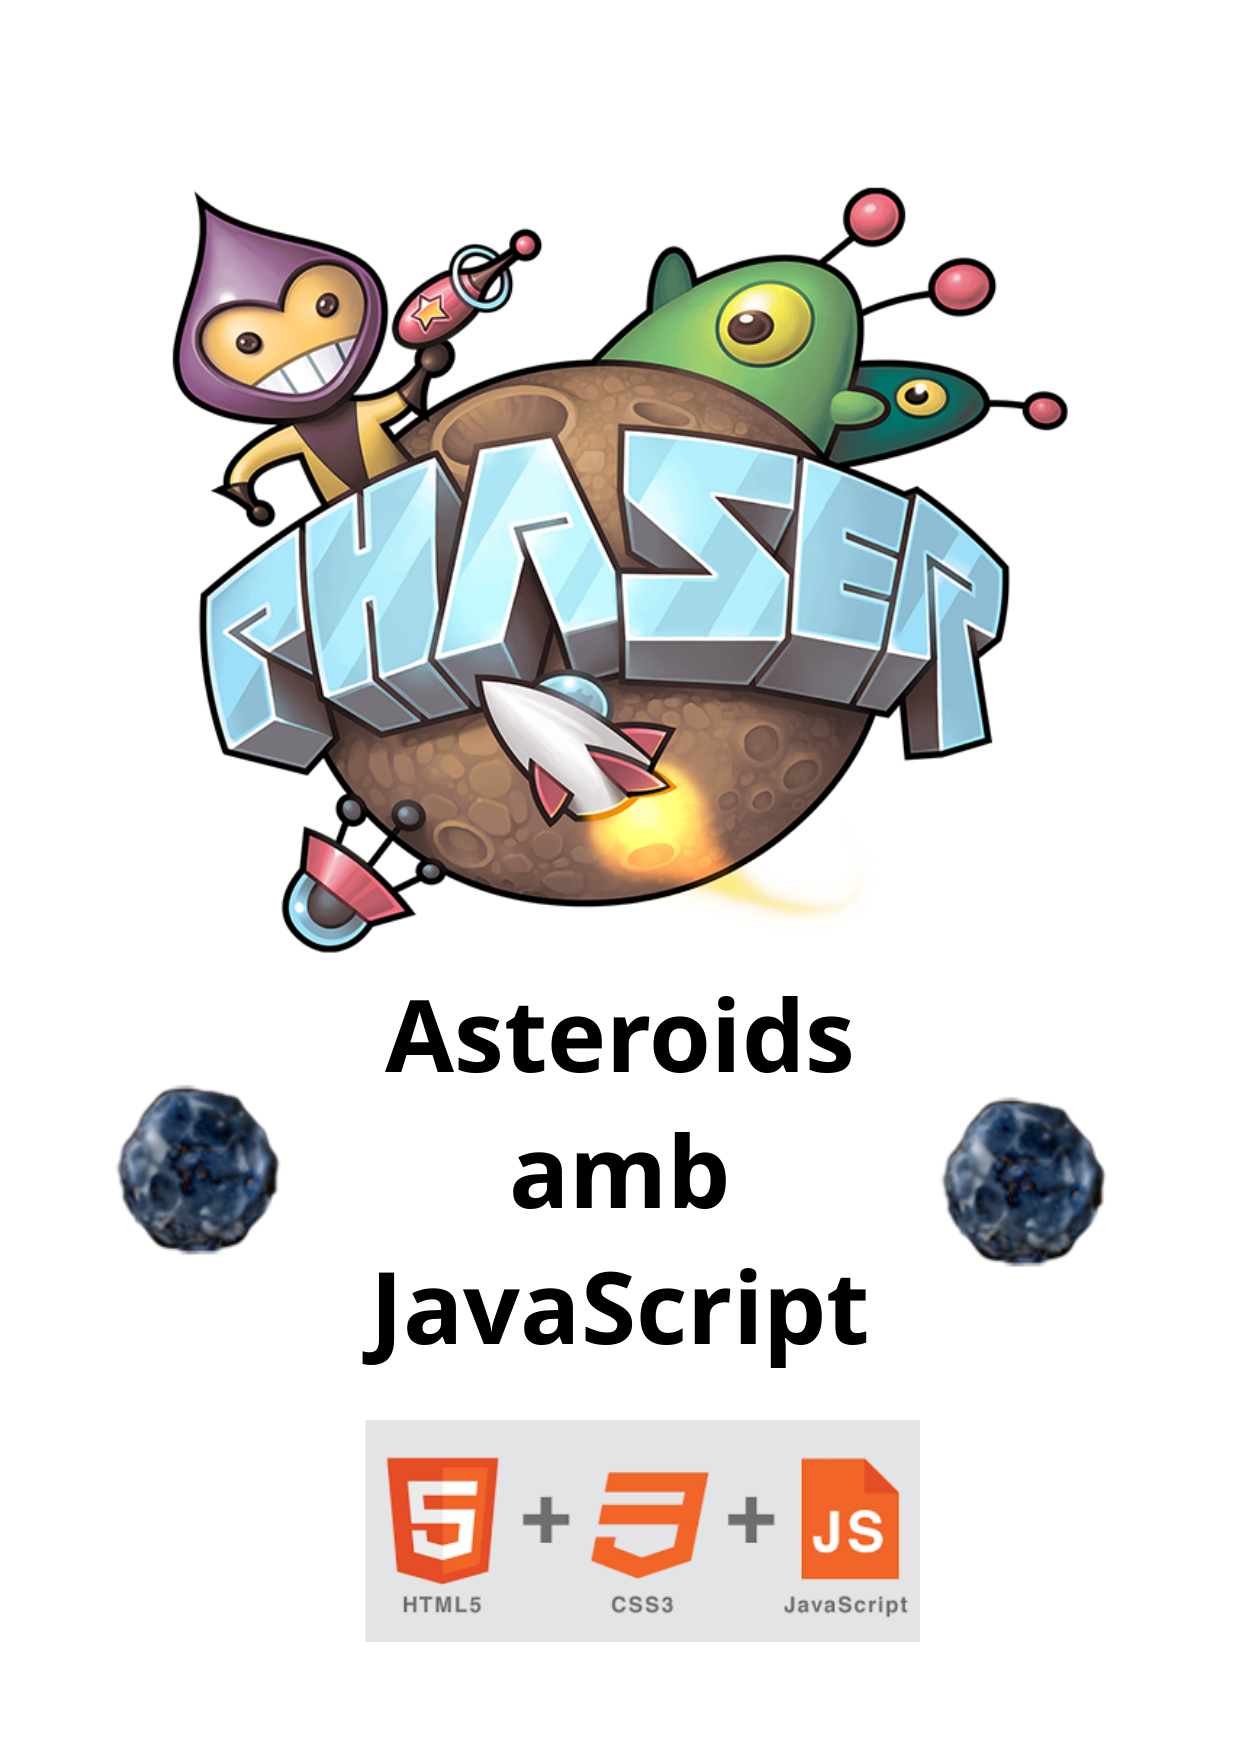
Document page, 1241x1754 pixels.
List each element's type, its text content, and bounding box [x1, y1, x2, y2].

text JavaScript [118, 1238, 1122, 1374]
picture [107, 1077, 295, 1266]
picture [932, 1090, 1120, 1278]
text Asteroids [118, 929, 1122, 1101]
picture [160, 175, 1080, 966]
picture [365, 1420, 920, 1642]
text amb [295, 1101, 932, 1238]
